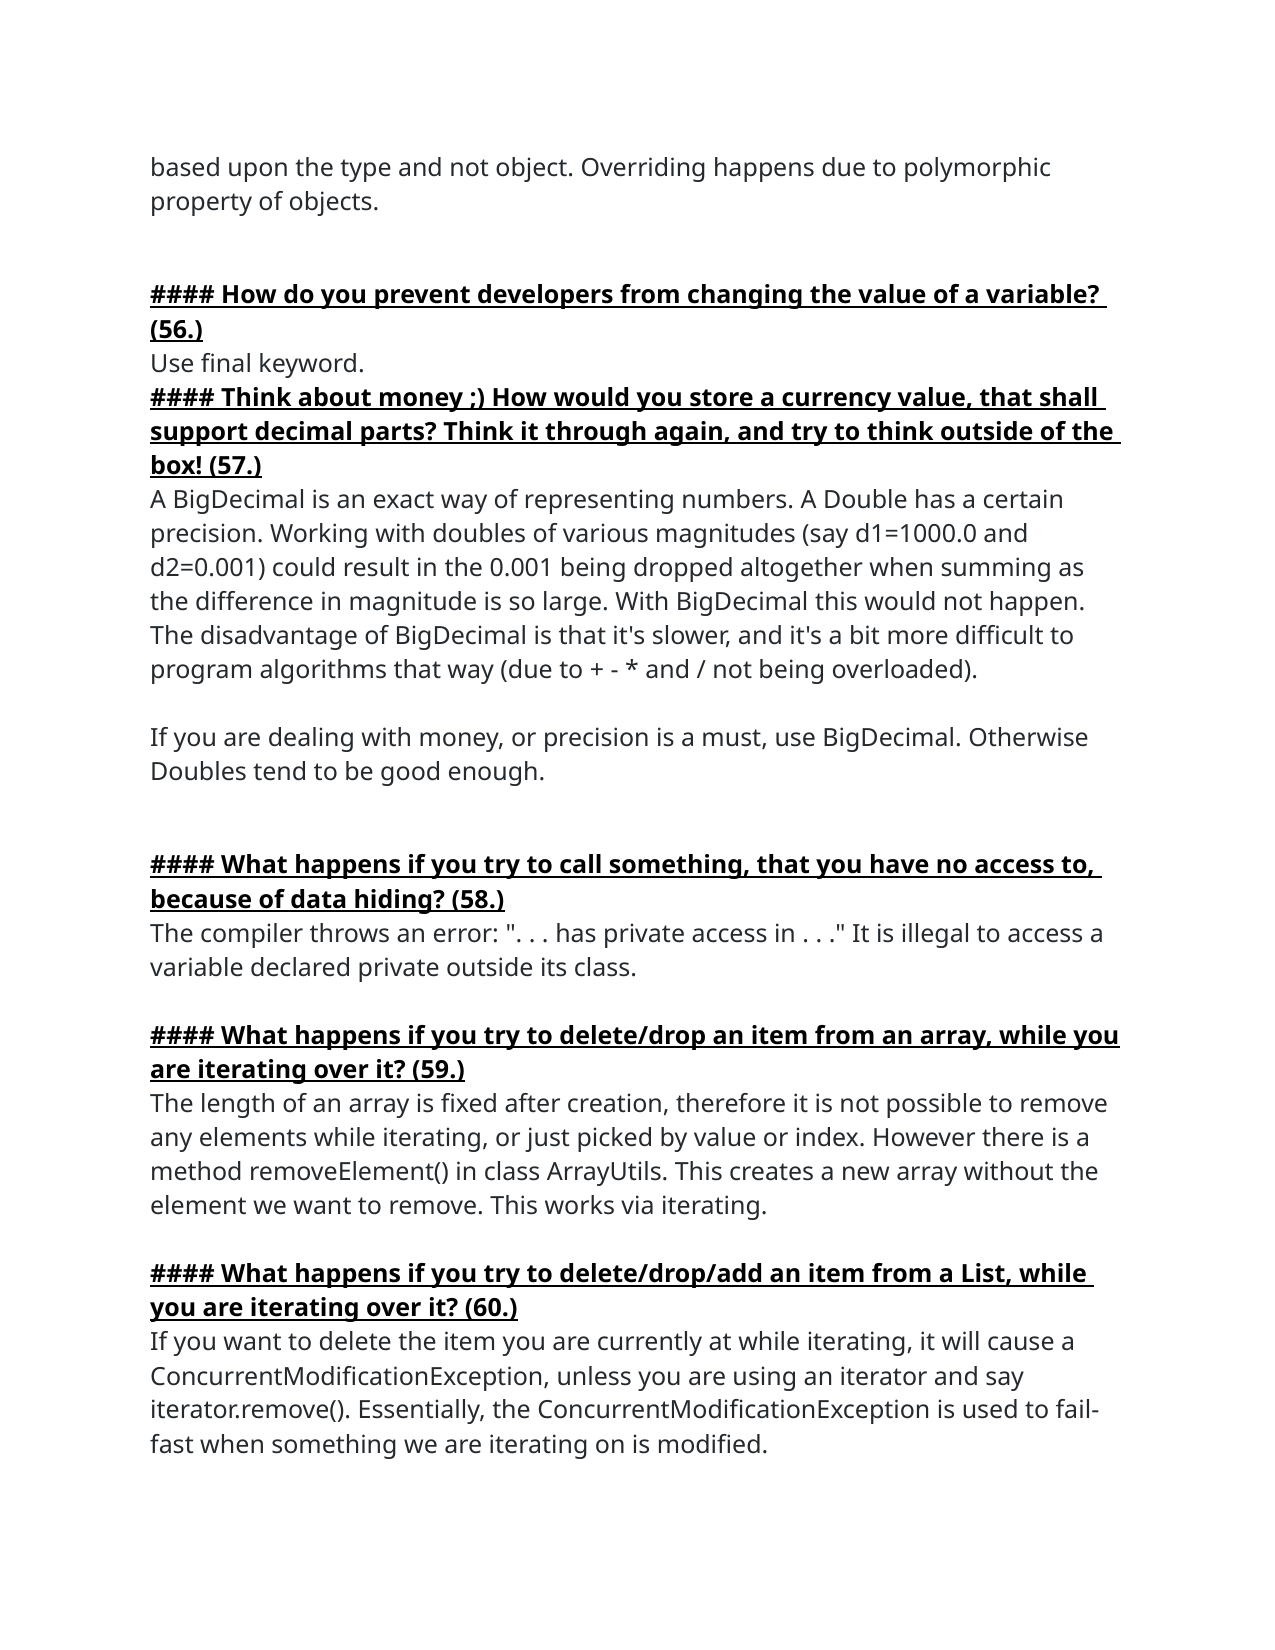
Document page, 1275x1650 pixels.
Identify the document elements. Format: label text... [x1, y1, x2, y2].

text #### What happens if you try to delete/drop an item from an array, while you are iterating over it? (59.) [150, 1017, 1125, 1086]
text #### Think about money ;) How would you store a currency value, that shall support decimal parts? Think it through again, and try to think outside of the box! (57.) [150, 379, 1125, 482]
text Use final keyword. [150, 345, 1125, 379]
text If you want to delete the item you are currently at while iterating, it will cause a ConcurrentModificationException, unless you are using an iterator and say iterator.remove(). Essentially, the ConcurrentModificationException is used to fail-fast when something we are iterating on is modified. [150, 1324, 1125, 1460]
text #### What happens if you try to call something, that you have no access to, because of data hiding? (58.) [150, 847, 1125, 915]
text based upon the type and not object. Overriding happens due to polymorphic property of objects. [150, 150, 1125, 218]
text If you are dealing with money, or precision is a must, use BigDecimal. Otherwise Doubles tend to be good enough. [150, 720, 1125, 788]
text The length of an array is fixed after creation, therefore it is not possible to remove any elements while iterating, or just picked by value or index. However there is a method removeElement() in class ArrayUtils. This creates a new array without the element we want to remove. This works via iterating. [150, 1086, 1125, 1222]
text #### How do you prevent developers from changing the value of a variable? (56.) [150, 277, 1125, 345]
text The compiler throws an error: ". . . has private access in . . ." It is illegal to access a variable declared private outside its class. [150, 915, 1125, 1017]
text #### What happens if you try to delete/drop/add an item from a List, while you are iterating over it? (60.) [150, 1256, 1125, 1324]
text A BigDecimal is an exact way of representing numbers. A Double has a certain precision. Working with doubles of various magnitudes (say d1=1000.0 and d2=0.001) could result in the 0.001 being dropped altogether when summing as the difference in magnitude is so large. With BigDecimal this would not happen. The disadvantage of BigDecimal is that it's slower, and it's a bit more difficult to program algorithms that way (due to + - * and / not being overloaded). [150, 482, 1125, 686]
